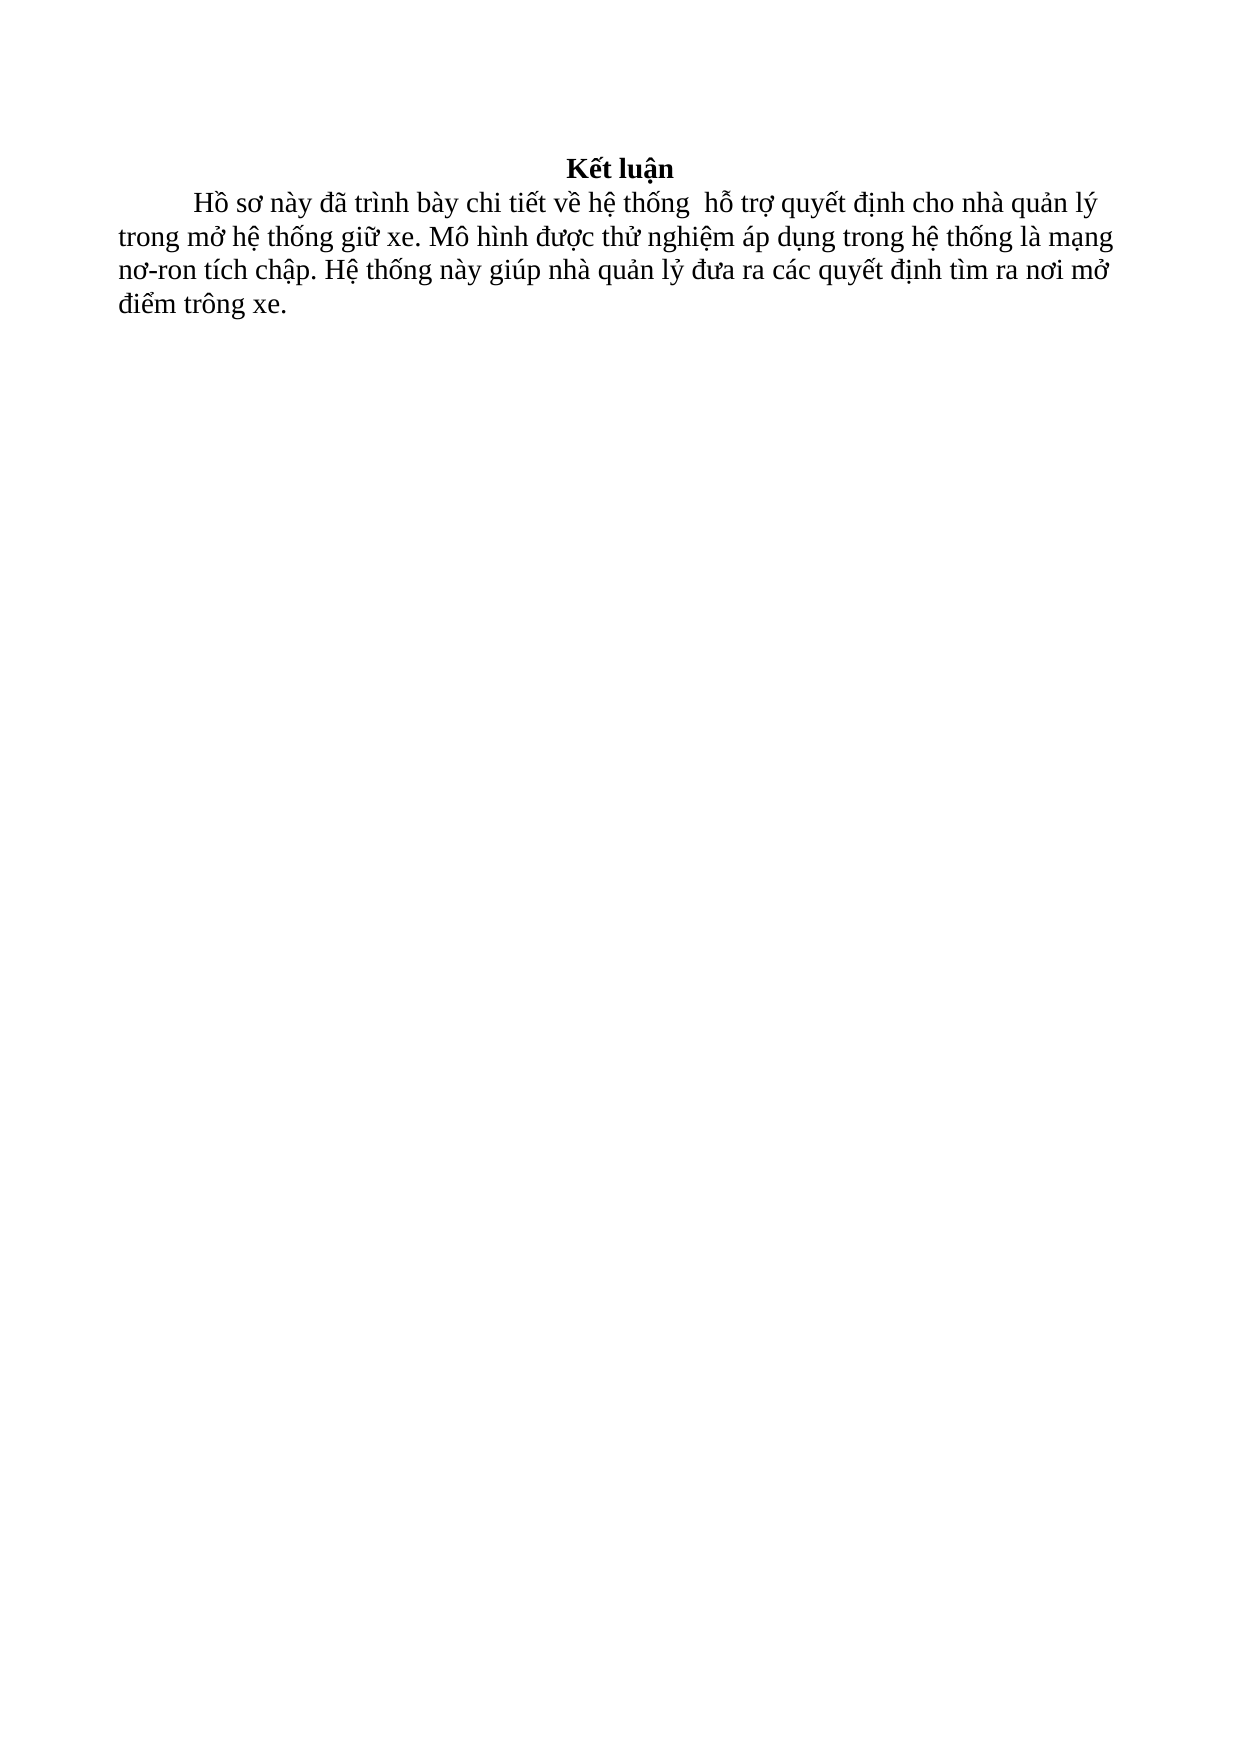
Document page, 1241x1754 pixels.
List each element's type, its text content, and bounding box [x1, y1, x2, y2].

text Kết luận [118, 152, 1122, 185]
text Hồ sơ này đã trình bày chi tiết về hệ thống hỗ trợ quyết định cho nhà quản lý trong mở hệ thống giữ xe. Mô hình được thử nghiệm áp dụng trong hệ thống là mạng nơ-ron tích chập. Hệ thống này giúp nhà quản lỷ đưa ra các quyết định tìm ra nơi mở điểm trông xe. [118, 185, 1122, 319]
